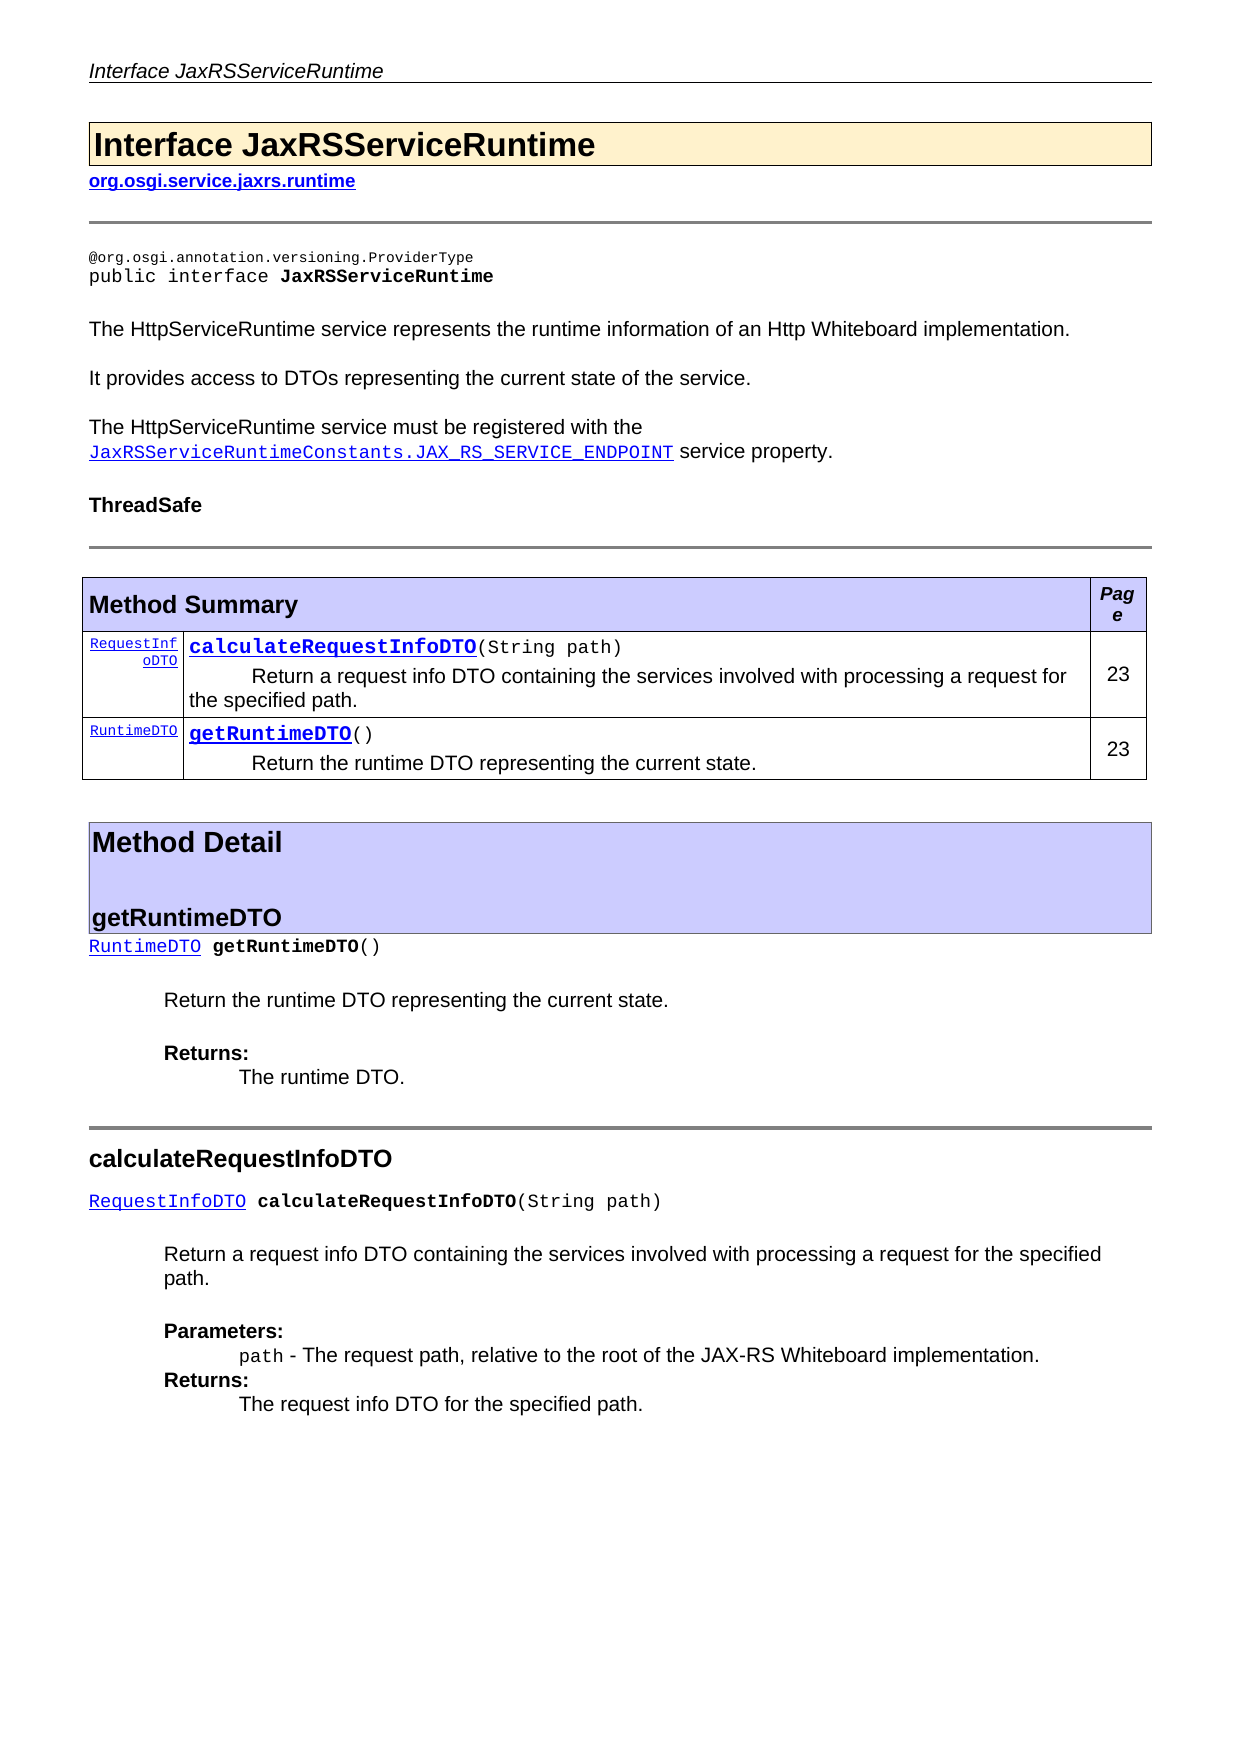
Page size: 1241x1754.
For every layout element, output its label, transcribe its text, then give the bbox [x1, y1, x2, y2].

text Returns: [163, 1368, 1152, 1392]
text The runtime DTO. [238, 1065, 1152, 1089]
table_cell RequestInfoDTO [83, 632, 183, 717]
text RuntimeDTO getRuntimeDTO() [88, 937, 1152, 958]
table_cell calculateRequestInfoDTO(String path) Return a request info DTO containing the services involved with processing a request for the specified path. [184, 632, 1090, 717]
table_header Page [1091, 578, 1146, 631]
text ThreadSafe [88, 493, 1152, 517]
text org.osgi.service.jaxrs.runtime [88, 170, 1152, 191]
text The HttpServiceRuntime service represents the runtime information of an Http Whiteboard implementation. [88, 317, 1152, 341]
subtitle Interface JaxRSServiceRuntime [90, 123, 1151, 165]
text Return the runtime DTO representing the current state. [163, 988, 1152, 1012]
subtitle getRuntimeDTO [90, 899, 1151, 933]
text @org.osgi.annotation.versioning.ProviderType public interface JaxRSServiceRuntime [88, 250, 1152, 288]
text RequestInfoDTO calculateRequestInfoDTO(String path) [88, 1192, 1152, 1213]
table_cell 23 [1091, 718, 1146, 779]
text Return a request info DTO containing the services involved with processing a request for the specified path. [163, 1242, 1152, 1290]
subtitle Method Detail [90, 823, 1151, 858]
text path - The request path, relative to the root of the JAX-RS Whiteboard implementation. [238, 1343, 1152, 1368]
text The HttpServiceRuntime service must be registered with the JaxRSServiceRuntimeConstants.JAX_RS_SERVICE_ENDPOINT service property. [88, 415, 1152, 464]
text Returns: [163, 1041, 1152, 1065]
text The request info DTO for the specified path. [238, 1392, 1152, 1416]
table_cell 23 [1091, 632, 1146, 717]
text Parameters: [163, 1319, 1152, 1343]
table_cell RuntimeDTO [83, 718, 183, 779]
table_cell getRuntimeDTO() Return the runtime DTO representing the current state. [184, 718, 1090, 779]
text It provides access to DTOs representing the current state of the service. [88, 366, 1152, 390]
table_header Method Summary [83, 578, 1090, 631]
